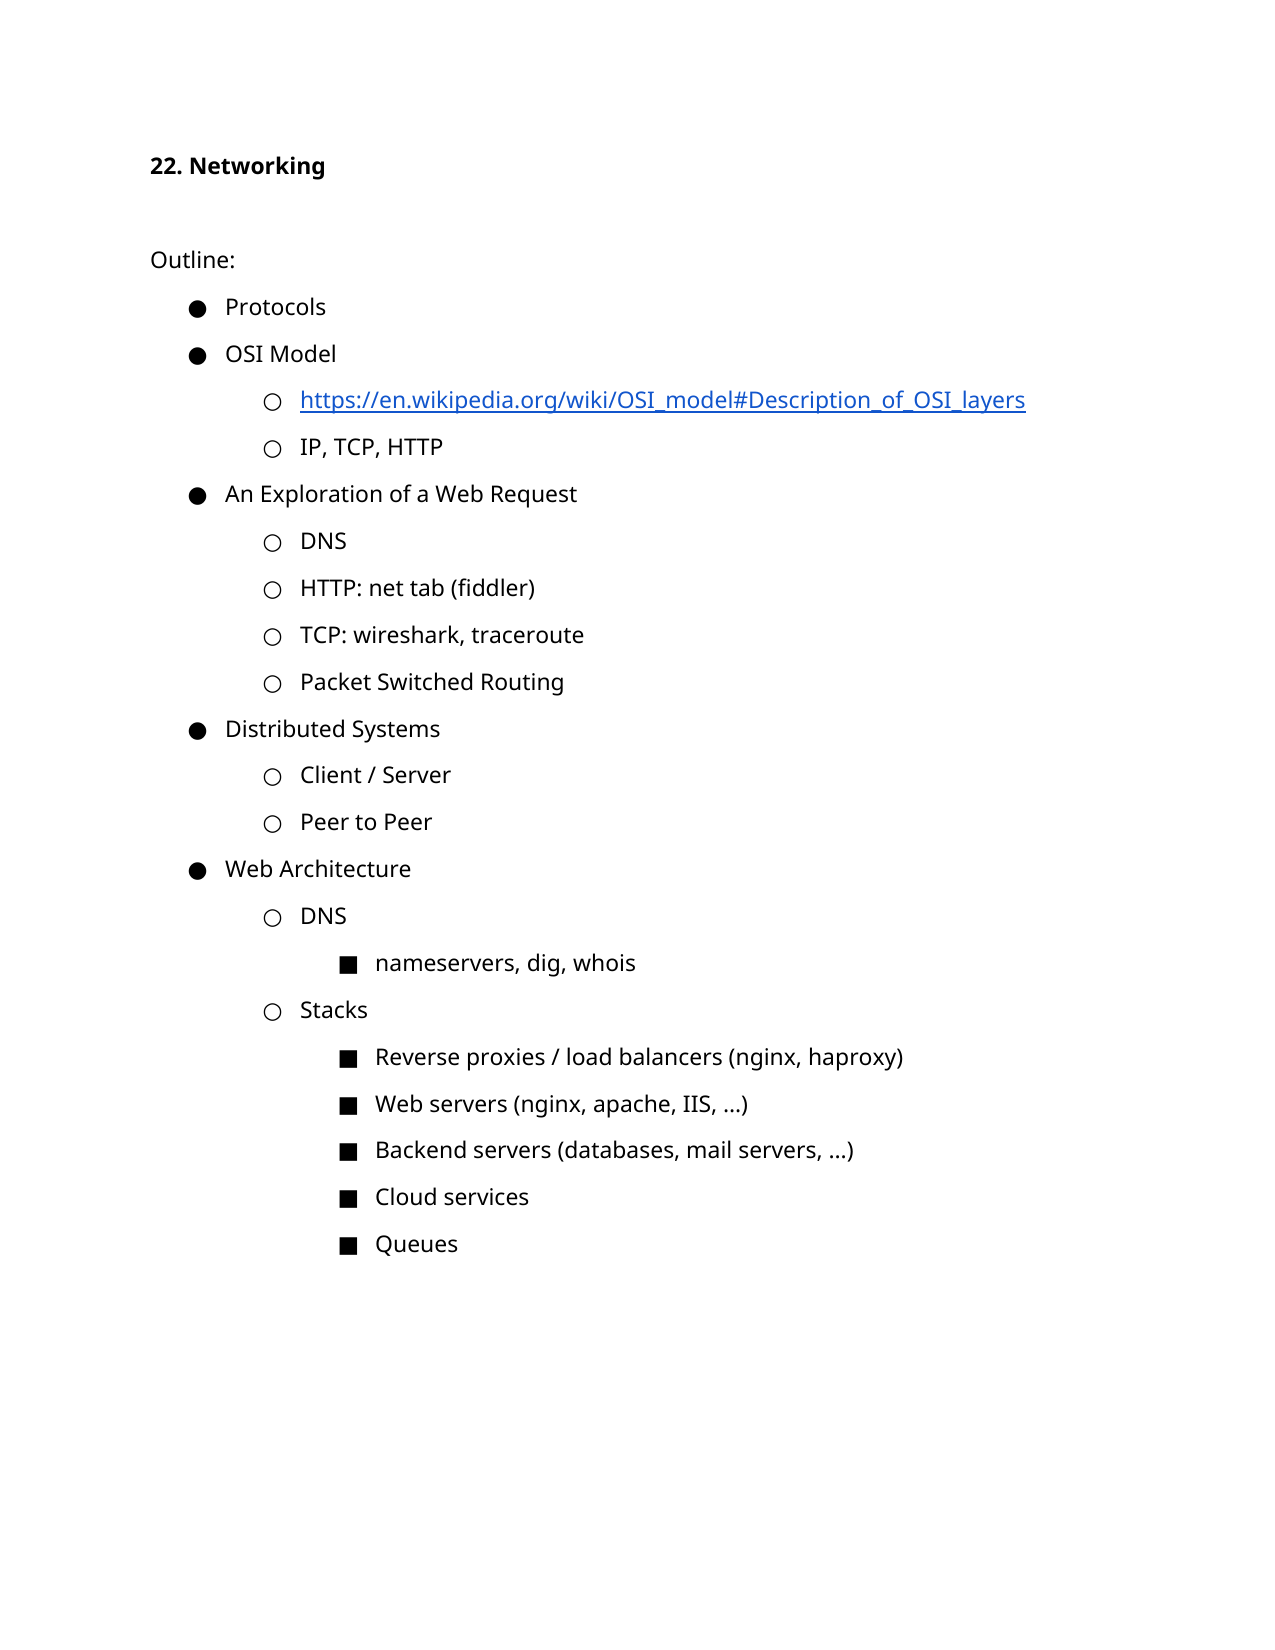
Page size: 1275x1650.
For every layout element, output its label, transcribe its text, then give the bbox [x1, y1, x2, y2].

text 22. Networking [150, 150, 1125, 181]
list DNS [262, 900, 1125, 931]
list Packet Switched Routing [262, 666, 1125, 697]
list Reverse proxies / load balancers (nginx, haproxy) [337, 1041, 1125, 1072]
list Protocols [187, 291, 1125, 322]
list DNS [262, 525, 1125, 556]
list Stacks [262, 994, 1125, 1025]
list Client / Server [262, 759, 1125, 791]
text Outline: [150, 244, 1125, 275]
list Queues [337, 1228, 1125, 1259]
list Cloud services [337, 1181, 1125, 1212]
list https://en.wikipedia.org/wiki/OSI_model#Description_of_OSI_layers [262, 384, 1125, 416]
list Web servers (nginx, apache, IIS, …) [337, 1087, 1125, 1119]
list An Exploration of a Web Request [187, 478, 1125, 509]
list Distributed Systems [187, 712, 1125, 744]
list Backend servers (databases, mail servers, …) [337, 1134, 1125, 1166]
list OSI Model [187, 337, 1125, 369]
list TCP: wireshark, traceroute [262, 619, 1125, 650]
list Peer to Peer [262, 806, 1125, 837]
list HTTP: net tab (fiddler) [262, 572, 1125, 603]
list IP, TCP, HTTP [262, 431, 1125, 462]
list nameservers, dig, whois [337, 947, 1125, 978]
list Web Architecture [187, 853, 1125, 884]
